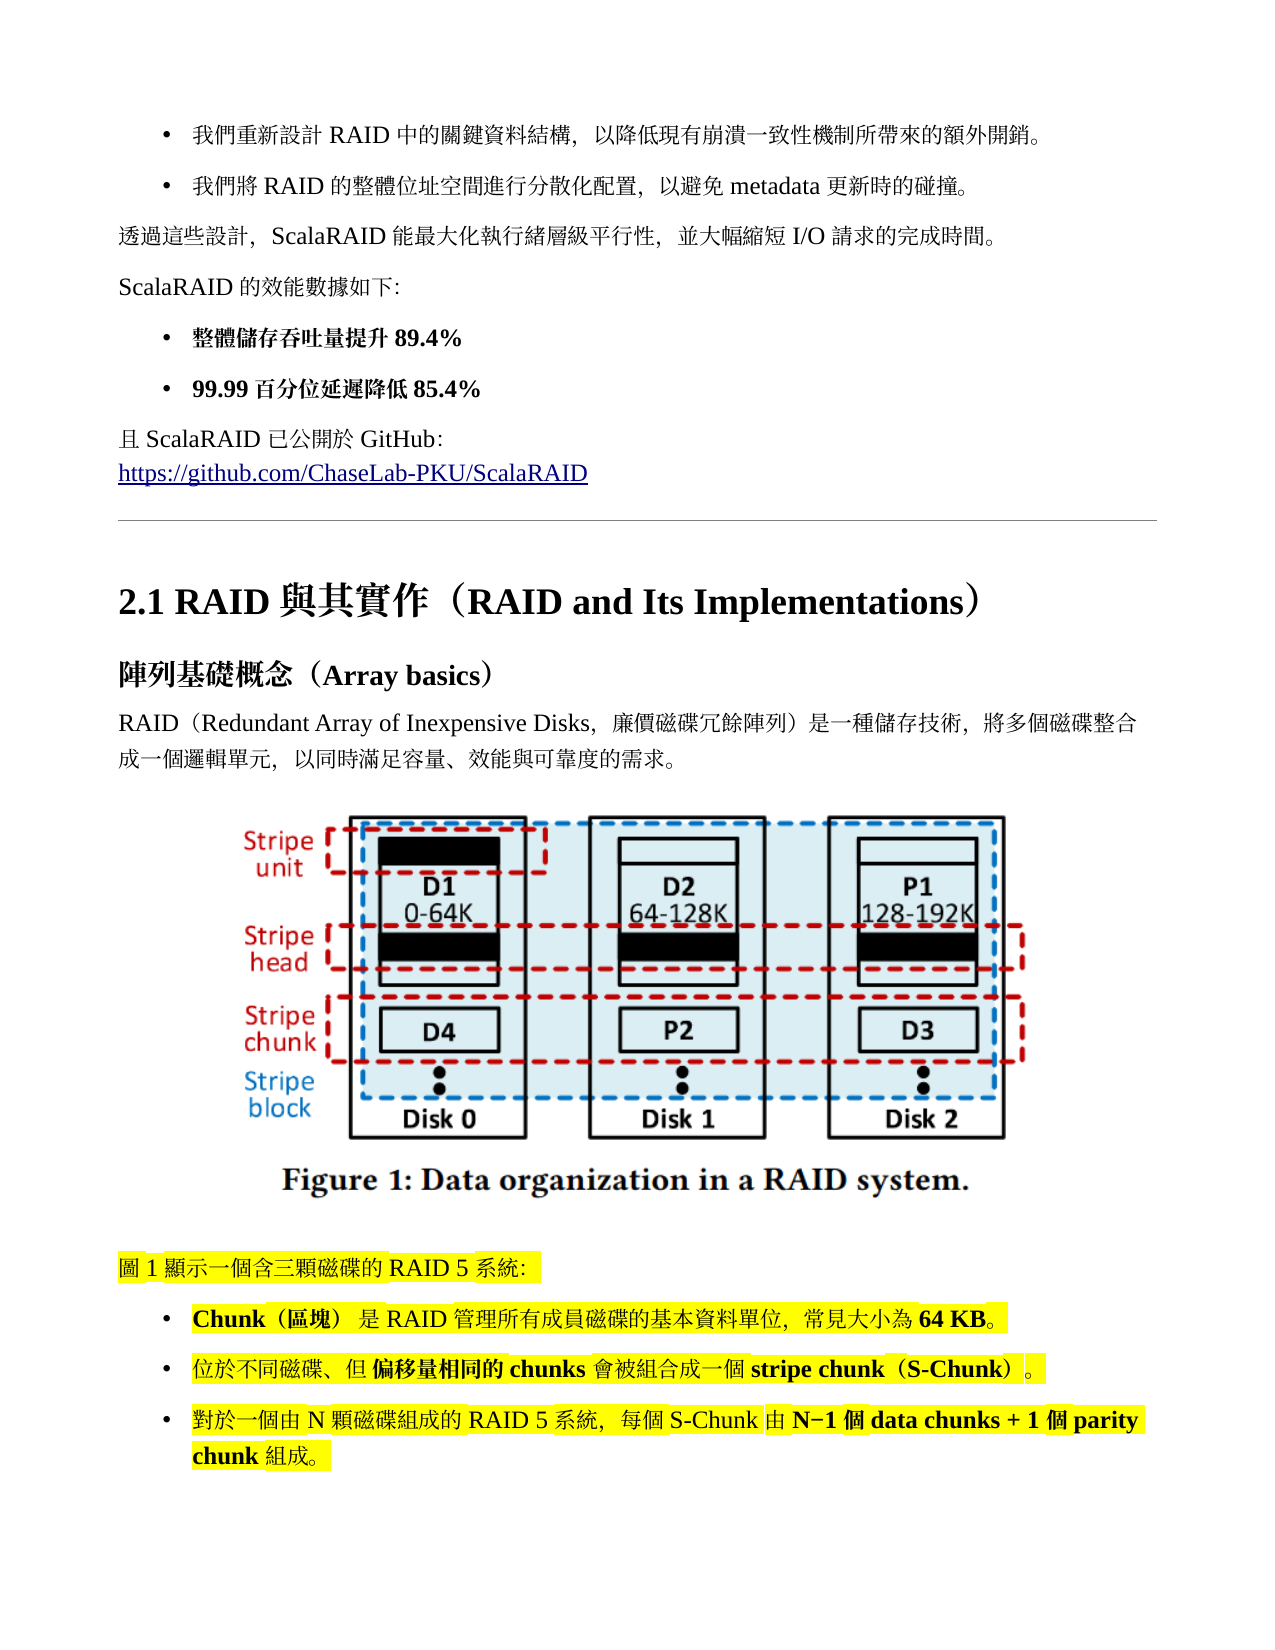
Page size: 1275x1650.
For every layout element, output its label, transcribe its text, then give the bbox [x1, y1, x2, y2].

list 99.99 百分位延遲降低 85.4% [162, 372, 1157, 403]
text ScalaRAID 的效能數據如下： [118, 270, 1157, 302]
text 且 ScalaRAID 已公開於 GitHub： https://github.com/ChaseLab-PKU/ScalaRAID [118, 422, 1157, 487]
list 位於不同磁碟、但 偏移量相同的 chunks 會被組合成一個 stripe chunk（S-Chunk）。 [162, 1353, 1157, 1384]
text 透過這些設計，ScalaRAID 能最大化執行緒層級平行性，並大幅縮短 I/O 請求的完成時間。 [118, 219, 1157, 251]
picture [229, 793, 1046, 1200]
list 整體儲存吞吐量提升 89.4% [162, 321, 1157, 352]
text 圖 1 顯示一個含三顆磁碟的 RAID 5 系統： [118, 1251, 1157, 1283]
list 對於一個由 N 顆磁碟組成的 RAID 5 系統，每個 S-Chunk 由 N−1 個 data chunks + 1 個 parity chunk 組成。 [162, 1403, 1157, 1471]
list 我們重新設計 RAID 中的關鍵資料結構，以降低現有崩潰一致性機制所帶來的額外開銷。 [162, 118, 1157, 149]
subtitle 2.1 RAID 與其實作（RAID and Its Implementations） [118, 571, 1157, 625]
list 我們將 RAID 的整體位址空間進行分散化配置，以避免 metadata 更新時的碰撞。 [162, 169, 1157, 200]
subtitle 陣列基礎概念（Array basics） [118, 652, 1157, 694]
list Chunk（區塊） 是 RAID 管理所有成員磁碟的基本資料單位，常見大小為 64 KB。 [162, 1302, 1157, 1333]
text RAID（Redundant Array of Inexpensive Disks，廉價磁碟冗餘陣列）是一種儲存技術，將多個磁碟整合成一個邏輯單元，以同時滿足容量、效能與可靠度的需求。 [118, 706, 1157, 774]
